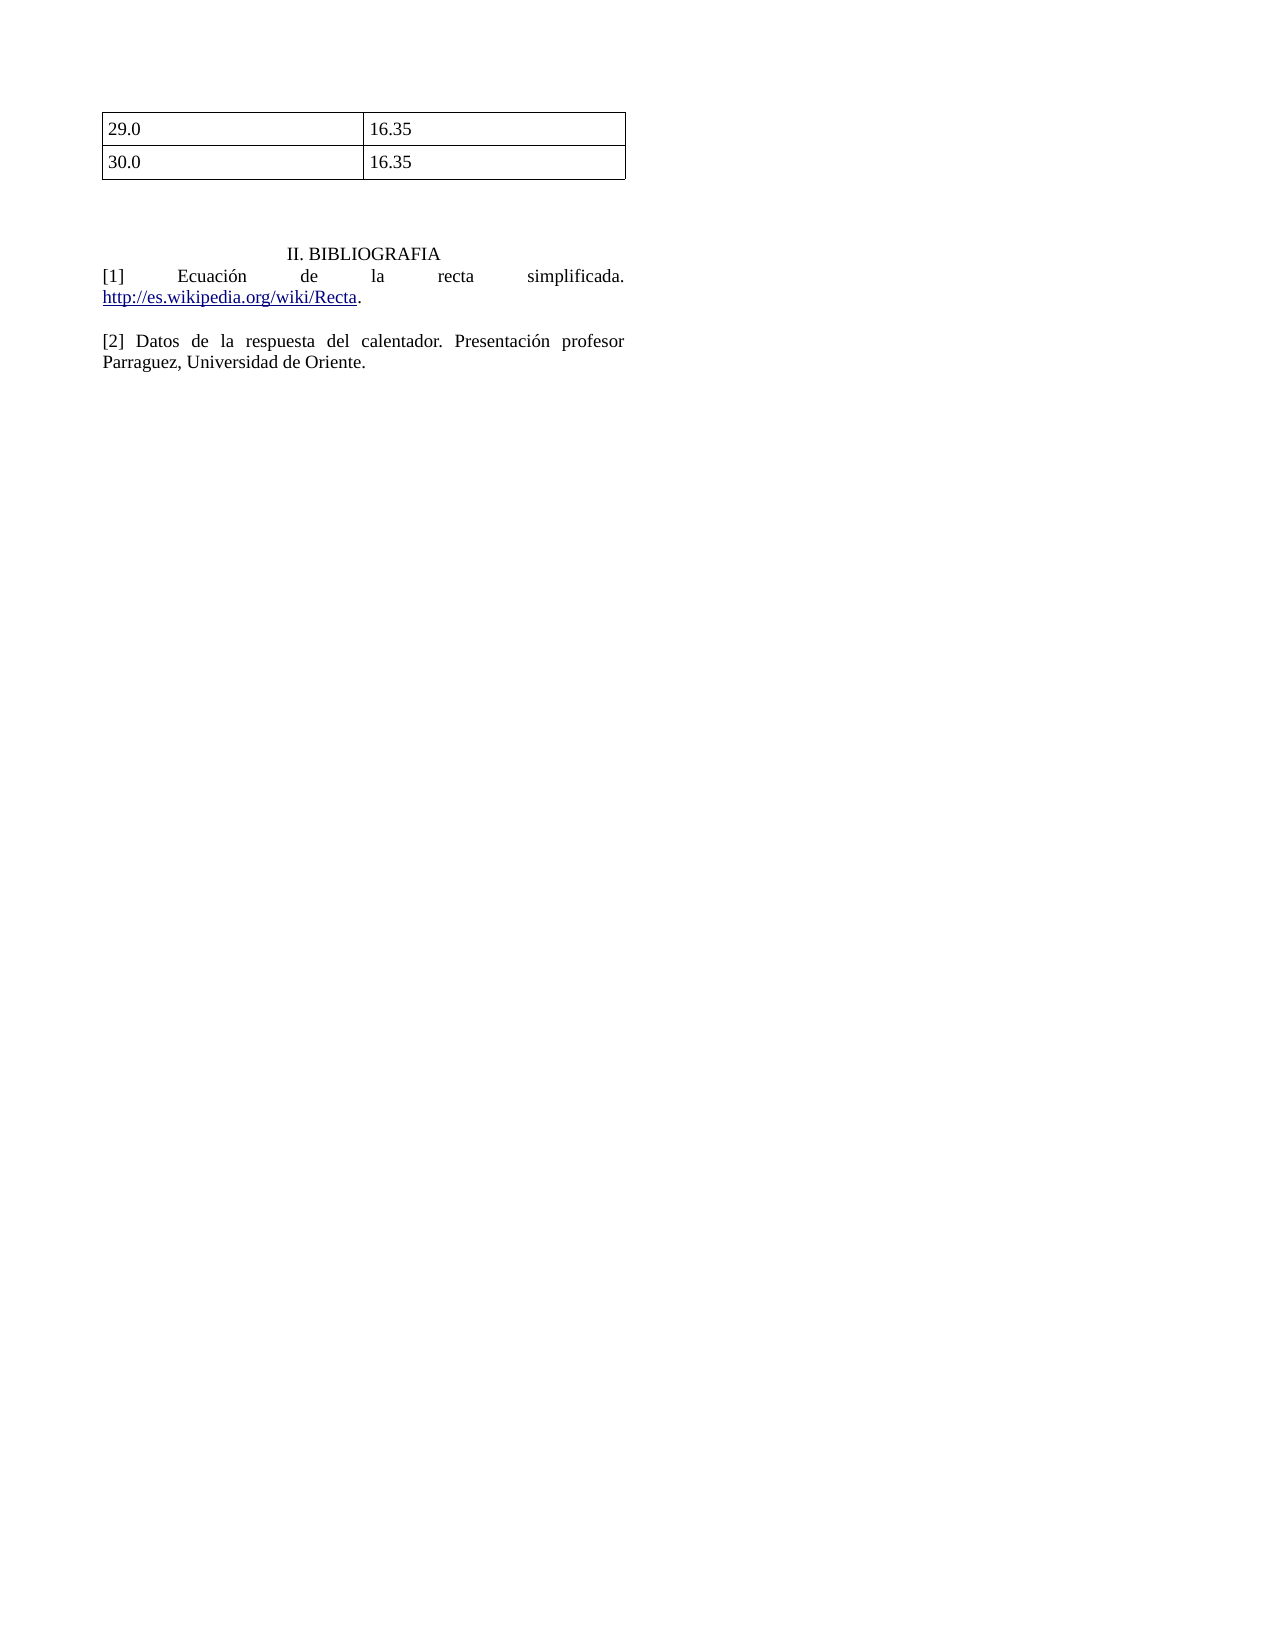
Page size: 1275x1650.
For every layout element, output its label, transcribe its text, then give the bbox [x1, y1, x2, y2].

table_cell 16.35 [364, 113, 625, 145]
text [1] Ecuación de la recta simplificada. http://es.wikipedia.org/wiki/Recta. [102, 265, 625, 308]
table_cell 30.0 [103, 146, 363, 178]
table_cell 29.0 [103, 113, 363, 145]
text [2] Datos de la respuesta del calentador. Presentación profesor Parraguez, Universidad de Oriente. [102, 329, 625, 373]
text II. BIBLIOGRAFIA [102, 243, 625, 265]
table_cell 16.35 [364, 146, 625, 178]
